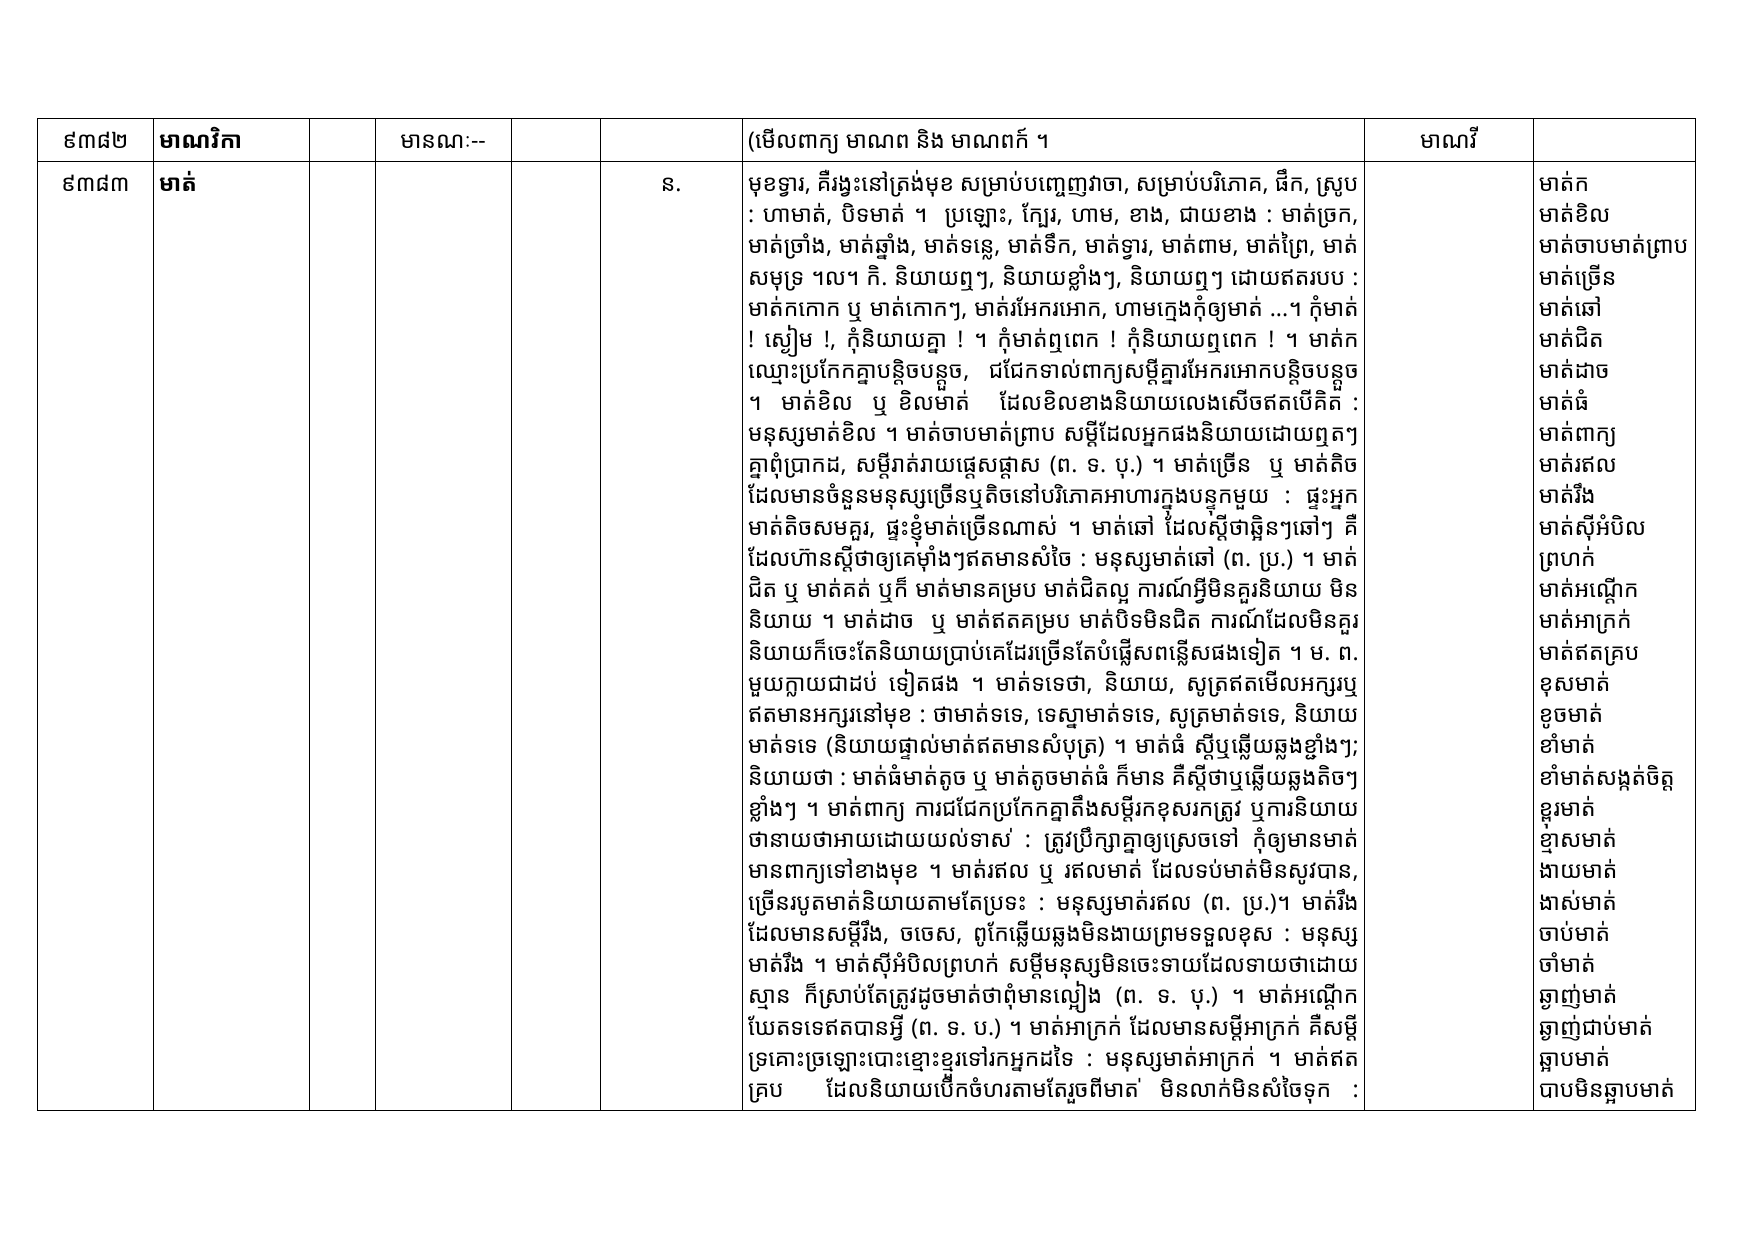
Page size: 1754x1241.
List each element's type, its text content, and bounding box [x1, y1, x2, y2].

table_cell [376, 162, 511, 1110]
table_cell មាត់​ក មាត់​ខិល មាត់​ចាប​មាត់​ព្រាប មាត់​ច្រើន មាត់​ឆៅ មាត់​ជិត មាត់​ដាច មាត់​ធំ មាត់​ពាក្យ មាត់​រឥល មាត់​រឹង មាត់​ស៊ី​អំបិល​ព្រហក់ មាត់​អណ្ដើក មាត់​អាក្រក់ មាត់​ឥត​គ្រប ខុស​មាត់ ខូច​មាត់ ខាំ​មាត់ ខាំ​មាត់​សង្កត់​ចិត្ត ខ្ពុរ​មាត់ ខ្មាស​មាត់ ងាយ​មាត់ ងាស់​មាត់ ចាប់​មាត់ ចាំ​មាត់ ឆ្ងាញ់​មាត់ ឆ្ងាញ់​ជាប់​មាត់ ឆ្អាប​មាត់ បាប​មិន​ឆ្អាប​មាត់ [1534, 162, 1695, 1110]
table_cell មាណវី [1365, 119, 1533, 161]
table_cell ៩៣៨២ [38, 119, 153, 161]
table_cell [1534, 119, 1695, 161]
table_cell [512, 119, 600, 161]
table_cell [512, 162, 600, 1110]
table_cell [1365, 162, 1533, 1110]
table_cell ន. [601, 162, 742, 1110]
table_cell មានណៈ-- [376, 119, 511, 161]
table_cell មុខ​ទ្វារ, គឺ​រង្វះ​នៅ​ត្រង់​មុខ សម្រាប់​បញ្ចេញ​វាចា, សម្រាប់​បរិភោគ, ផឹក, ស្រូប : ហា​មាត់, បិទ​មាត់ ។ ប្រឡោះ, ក្បែរ, ហាម, ខាង, ជាយ​ខាង : មាត់​ច្រក, មាត់​ច្រាំង, មាត់​ឆ្នាំង, មាត់​ទន្លេ, មាត់​ទឹក, មាត់​ទ្វារ, មាត់​ពាម, មាត់​ព្រៃ, មាត់​សមុទ្រ ។ល។ កិ. និយាយ​ឮ​ៗ, និយាយ​ខ្លាំង​ៗ, និយាយ​ឮ​ៗ ដោយ​ឥត​របប : មាត់​កកោក ឬ មាត់​កោក​ៗ, មាត់​រអែករអោក, ហាម​ក្មេង​កុំ​ឲ្យ​មាត់ ...។ កុំ​មាត់ ! ស្ងៀម !, កុំ​និយាយ​គ្នា ! ។ កុំ​មាត់​ឮ​ពេក ! កុំ​និយាយ​ឮ​ពេក ! ។ មាត់​ក ឈ្មោះ​ប្រកែក​គ្នា​បន្តិច​បន្តួច, ជជែក​ទាល់​ពាក្យ​សម្ដី​គ្នា​រអែករអោក​បន្តិចបន្តួច ។ មាត់​ខិល ឬ ខិល​មាត់ ដែល​ខិល​ខាង​និយាយ​លេង​សើច​ឥត​បើ​គិត : មនុស្ស​មាត់​ខិល ។ មាត់​ចាប​មាត់​ព្រាប សម្ដី​ដែល​អ្នក​ផង​និយាយ​ដោយ​ឮ​ត​ៗ​គ្នា​ពុំ​ប្រាកដ, សម្ដី​រាត់រាយ​ផ្ដេសផ្ដាស (ព. ទ. បុ.) ។ មាត់​ច្រើន ឬ មាត់​តិច ដែល​មាន​ចំនួន​មនុស្ស​ច្រើន​ឬ​តិច​នៅ​បរិភោគ​អាហារ​ក្នុង​បន្ទុក​មួយ : ផ្ទះ​អ្នក​មាត់​តិច​សម​គួរ, ផ្ទះ​ខ្ញុំ​មាត់​ច្រើន​ណាស់ ។ មាត់​ឆៅ ដែល​ស្ដី​ថា​ឆ្អិន​ៗ​ឆៅ​ៗ គឺ​ដែល​ហ៊ាន​ស្ដី​ថា​ឲ្យ​គេ​ម៉ាំង​ៗ​ឥត​មាន​សំចៃ : មនុស្ស​មាត់​ឆៅ (ព. ប្រ.) ។ មាត់​ជិត ឬ មាត់​គត់ ឬ​ក៏ មាត់​មាន​គម្រប មាត់​ជិត​ល្អ ការណ៍​អ្វី​មិន​គួរ​និយាយ មិន​និយាយ ។ មាត់​ដាច ឬ មាត់​ឥត​គម្រប មាត់​បិទ​មិន​ជិត ការណ៍​ដែល​មិន​គួរ​និយាយ​ក៏​ចេះ​តែ​និយាយ​ប្រាប់​គេ​ដែរ​ច្រើន​តែ​បំផ្លើស​ពន្លើស​ផង​ទៀត ។ ម. ព. មួយ​ក្លាយ​ជា​ដប់ ទៀត​ផង ។ មាត់​ទទេ​ថា, និយាយ, សូត្រ​ឥត​មើល​អក្សរ​ឬ​ឥត​មាន​អក្សរ​នៅ​មុខ : ថា​មាត់​ទទេ, ទេស្នា​មាត់​ទទេ, សូត្រ​មាត់​ទទេ, និយាយ​មាត់​ទទេ (និយាយ​ផ្ទាល់​មាត់​ឥត​មាន​សំបុត្រ) ។ មាត់​ធំ ស្ដី​ឬ​ឆ្លើយ​ឆ្លង​ខ្ជាំង​ៗ; និយាយ​ថា : មាត់​ធំ​មាត់​តូច ឬ មាត់​តូច​មាត់​ធំ ក៏​មាន គឺ​ស្ដី​ថា​ឬ​ឆ្លើយ​ឆ្លង​តិច​ៗ​ខ្លាំង​ៗ ។ មាត់​ពាក្យ ការ​ជជែក​ប្រកែក​គ្នា​តឹង​សម្ដី​រក​ខុស​រក​ត្រូវ ឬ​ការ​និយាយ​ថា​នាយ​ថា​អាយ​ដោយ​យល់​ទាស់ : ត្រូវ​ប្រឹក្សា​គ្នា​ឲ្យ​ស្រេច​ទៅ កុំ​ឲ្យ​មាន​មាត់​មាន​ពាក្យ​ទៅ​ខាង​មុខ ។ មាត់​រឥល ឬ រឥល​មាត់ ដែល​ទប់​មាត់​មិន​សូវ​បាន, ច្រើន​របូត​មាត់​និយាយ​តាម​តែ​ប្រទះ : មនុស្ស​មាត់​រឥល (ព. ប្រ.)។ មាត់​រឹង ដែល​មាន​សម្ដី​រឹង, ចចេស, ពូកែ​ឆ្លើយ​ឆ្លង​មិន​ងាយ​ព្រម​ទទួល​ខុស : មនុស្ស​មាត់​រឹង ។ មាត់​ស៊ី​អំបិល​ព្រហក់ សម្ដី​មនុស្ស​មិន​ចេះ​ទាយ​ដែល​ទាយ​ថា​ដោយ​ស្មាន ក៏​ស្រាប់​តែ​ត្រូវ​ដូច​មាត់​ថា​ពុំ​មាន​ល្អៀង (ព. ទ. បុ.) ។ មាត់​អណ្ដើក ឃែត​ទទេ​ឥត​បាន​អ្វី (ព. ទ. ប.) ។ មាត់​អាក្រក់ ដែល​មាន​សម្ដី​អាក្រក់ គឺ​សម្ដី​ទ្រគោះ​ច្រឡោះ​បោះ​ខ្មោះ​ខ្មួរ​ទៅ​រក​អ្នក​ដទៃ : មនុស្ស​មាត់​អាក្រក់ ។ មាត់​ឥត​គ្រប ដែល​និយាយ​បើក​ចំហរ​តាម​តែ​រួច​ពី​មាត់ មិន​លាក់​មិន​សំចៃ​ទុក : មនុស្ស​មាត់​ឥត​គ្រប (ព. ប្រ.) ។ ខុស​មាត់ និយាយ​ស្ដី​ឲ្យ​ខុស​ត្រណម​ឬ​ខុស​ពី​ពាក្យ​ប្ដេជ្ញា ។ ខូច​មាត់ ដែល​ខូច​ខាង​ការ​ស្ដី​ថា​ឲ្យ​គេ​ឥត​បើ​គិត : មនុស្ស​ខូច​មាត់ ។ ខាំ​មាត់ ខាំ​បបូរ​មាត់​ផ្អឹប​ជិត ។ ព. ប្រ. ដែល​ទន់​ឬ​ជ្រាយ​ហើយ​បែរ​ជា​ហាប់​ណែន​គាំង : ដី​ហាប់​ខាំ​មាត់, ម្សៅ​ខាំ​មាត់ ។ ខាំ​មាត់​សង្កត់​ចិត្ត, ខាំ​មាត់​ទប់​កំហឹង, ខាំ​មាត់​សង្កត់​មិន​ឲ្យ​សេចក្ដី​ក្រោធ​ស្ទុះ​ឡើង​បាន : ខំ​ប្រឹង​ខាំ​មាត់​សង្កត់​ចិត្ត ។ ខ្ពុរ​មាត់ បៀម​ទឹក​អង្រង់​គ្រលុក​ៗ ក្នុង​មាត់ (ម. ព. ខ្ពុរ ផង) ។ ខ្មាស​មាត់ ឬ​អៀន​មាត់ ញញើត​មិន​ហ៊ាន​បញ្ចេញ​វាចា​ព្រោះ​នឹក​ខ្មាស​អៀន ឬ​បញ្ចេញ​វាចា​រួច​ទៅ​ហើយ ក៏​នឹក​ខ្មាស​អៀន​ជា​ខាង​ក្រោយ ។ ងាយ​មាត់ ដែល​ងាយ​ស្ដី​ឲ្យ​គេ, ដែល​ងាយ​ថា​ឥត​បើ​គិត​ពី​ខុស​ពី​ត្រូវ : មនុស្ស​ងាយ​មាត់ ។ ងាស់​មាត់ ងាស់​សម្ដី, គាំង​រឹង​មាត់​ថា​មិន​កើត ។ ចាប់​មាត់ ដែល​មាន​រស​ឆ្ងាញ់​ពិសា​ត្រូវ​មាត់, ដែល​ឆ្ងាញ់​ឆ្អិត : អាហារ​មិន​ចាប់​មាត់, ឆ្ងាញ់​ចាប់​មាត់ ។ ចាំ​មាត់ ចាំ​ថា​មាត់​ទទេ​បាន​មិន​បាច់​មើល​អក្សរ : ទន្ទេញ​ចាំ​មាត់, ចាំ​មាត់​សូត្រ​បាន ។ ឆ្ងាញ់​មាត់ ដឹង​រស​ឆ្ងាញ់ ឬ​ទទួល​រស​ឆ្ងាញ់​ដោយ​មាត់ ។ ឆ្ងាញ់​ជាប់​មាត់ ឆ្ងាញ់​ឆ្អិត​ជាប់​ចិត្ត​មិន​ចង់​លែង​បរិភោគ ។ ឆ្អាប​មាត់ មាត់​ដែល​ធុំ​ក្លិន​ឆ្អាប, ក្លិន​ឆ្អាប​ដែល​មាន​នៅ​មាត់ ។ បាប​មិន​ឆ្អាប​មាត់ ធ្វើ​គេ​ឲ្យ​វិនាស​ហើយ​ខ្លួន​ឥត​បាន​ទ្រព្យ​ធន​ឬ​ប្រយោជន៍​អ្វី​តិចតួច​ឡើយ បាន​តែ​បាប (ព. ទ. បុ.) ។ ជាន់​មាត់ មក​ឋិត​ត្រង់​មាត់​នាំ​មាត់​ឲ្យ​ថា : ដូច​ជា​មាន​ទេវតា​មក​ជាន់​មាត់​ឲ្យ​ថា (ព. ប្រ.) ។ ជាប់​មាត់ កំពុង​ជាប់​និយាយ​មិន​ទាន់​អស់​មិន​ទាន់​ហើយ : កំពុង​និយាយ​ជាប់​មាត់ ។ ជូរ​មាត់ មាន​ក្លិន​ជូរ​ក្នុង​មាត់ ។ ជ្រលួស​មាត់ ជ្រលួស​ពាក្យ​សម្ដី ។ ជ្រុល​មាត់ ជ្រុល​សម្ដី ។ ជ្រេញ​មាត់ ទ្រាន់​មាត់​មិន​ចង់​និយាយ​ពី​ដំណើរ​នុះ​ទៀត ព្រោះ​បាន​និយាយ​ច្រើន​ដង​ហើយ​មិន​កើត​ការ (ព. ប្រ.) ។ ឈ្លេម​មាត់ មាន​រស​ឈ្លេម​ក្នុង​មាត់ ។ ញញើត​មាត់ ញញើត​មិន​ហ៊ាន​ហើប​មាត់​និយាយ​ព្រោះ​ខ្លាច​អំណាច​ឬ​ខ្លាច​ចិត្ត ។ ញ័រ​មាត់ ញ័រ​ញាក់​មាត់​ព្រោះ​ខឹង​ខ្លាំង​ឬ​ព្រោះ​ខ្លាច​ខ្លាំង : ខឹង​ញ័រ​មាត់, និយាយ​ញ័រ​មាត់ ។ ញ័រ​មាត់​ញ័រ​ក​ ញ័រ​ទាំង​មាត់​ញ័រ​ទាំង​ក ។ ញាប់​មាត់ បញ្ចេញ​វាចា​យ៉ាង​ញាប់ : និយាយ​ញាប់​មាត់; ជេរ​ញាប់​មាត់​ស្អេក ។ តម​មាត់ តម​ឬ​ប្រកាន់​មិន​ស្ដី​រក​គ្នា (ម. ព. តម ផង) ។ ត្រី​មាត់ ត្រី​បង្ហើប​មាត់​ឡើង​ពី​ក្នុង​ទឹក​មាន​លាន់​ឮ​សូរ​ផង ។ ត្រូវ​មាត់ ដែល​មាន​រស​ឆ្ងាញ់​គាប់​នឹង​មាត់, ចាប់​មាត់ : អាហារ​ត្រូវ​មាត់ ។ ត្រូវ​គេ​ស្ដី​ថា​ឲ្យ, ត្រូវ​គេ​បន្ទោស : ទាល់​តែ​ត្រូវ​មាត់​មួយ​ម៉ាត់​ពីរ​ទៅ​ទើប​ស្ងៀម​ឈឹង ។ ត្រូវ​មាត់​គ្នា, ត្រូវ​មាត់​ត្រូវ​ក​គ្នា ឬ ត្រូវ​មាត់​ត្រូវ​ពាក្យ​គ្នា​ ដែល​និយាយ​ត្រូវ​ពាក្យ​សម្ដី​គ្នា យល់​ឃើញ​ជាមួយ​គ្នា, មាន​គំនិត​ត្រូវ​គ្នា ។ ថ្នឹក​មាត់ ស៊ាំ​មាត់, រត់​មាត់ ។ ទក់​មាត់ ថ្នឹក​មាត់ (ព. ប្រ.) ។ ទន់​មាត់ ងាយ​ថា មិន​ទើស​ទាក់, មិន​រអាក់​រអួល, មិន​ទាស់​មាត់ ។ ទប់​មាត់ ឃាត​មាត់ គឺ​រៀប​នឹង​និយាយ​តែ​ទប់​ទាន់​មិន​ចេញ​ថា ។ ទាល់​មាត់ ទើស​ទាល់​រក​និយាយ​មិន​កើត​ព្រោះ​ខ្លាច​ចិត្ត​​ឬ​ព្រោះ​យោគ​យល់ ។ ទាស់​មាត់ ទាស់​ខ្យល់​សម្ដី​ថា​ពុំ​ច្បាស់​លាស់ ។ ទាស់​មាត់​ទាស់​ពាក្យ​គ្នា ឈ្លោះ​ប្រកែក​ដោយ​ទាស់​សម្ដី​គ្នា ។ ទុក​មាត់​ពុំ​ស្ងៀម ឬ នៅ​មាត់​ពុំ​ស្ងៀម ទប់​មាត់​ឲ្យ​នៅ​ស្ងៀម​ខាន​និយាយ​ពុំ​បាន ។ ទើស​មាត់ ឬ ទើស​មាត់​ទើស​ក ស្ដី​ថា​មិន​កើត​ព្រោះ​ទើស​នាយ​ទើស​អាយ (ព. ប្រ.) ទំនេរ​មាត់ មាត់​នៅ​ស្ងៀម​មិន​បញ្ចេញ​វាចា, ស្ងៀម​មាត់ ។ ធុំ​មាត់ ធុំ​ក្លិន​អាក្រក់​ពី​មាត់ ។ ធ្ងន់​មាត់ ស្ដី​ថា​ឲ្យ​ធ្ងន់​ៗ​ខ្លាំង​ៗ ឬ​និយាយ​ច្រើន​ដង ។ ធ្លាប់​មាត់ ថ្នឹក​មាត់, ថា​តាម​ទម្លាប់​ដែល​ថ្នឹក ។ នឿយ​មាត់ រួយ​មាត់​ឬ​លំបាក​មាត់ ព្រោះ​និយាយ​ច្រើន ។ នាំ​មាត់ បណ្ដាល​ឲ្យ​ចេញ​មាត់​ថា​ទៅ​លើ​ពាក្យ​ផ្សេង​ៗ, បណ្ដាល​ឲ្យ​និយាយ​ទៅ​លើ​ដំណើរ​ផ្សេង​ៗ​ដោយ​ឥត​មាន​បំណង ។ បាក់​មាត់ ស៊ប់​មាត់, ស៊ាំ​មាត់, រត់​មាត់ (ព. ប្រ.) ។ បាត់​មាត់ ឬ បាត់​មាត់​បាត់​ក ស្ងៀម​ឈឹង​លែង​ហើប​ហា​ចេញ​ស្ដី ។ ស្វៀម​ស្ដូក​ស្ដឹង ដោយ​មាន​ជំងឺ​ដាប​ខ្លាំង ឬ​ដោយ​មាន​ជំងឺ​គ្រុន​សន្ធំ ។ បាត់​មាត់ ! ស្ងៀម ! ឬ ស្ងៀម​ទៅ ! (ពាក្យ​សម្រាប់​គំរាម​កូន​ក្មេង​ឲ្យ​ស្ងៀម​លែង​យំ) ។ បាន​មាត់​បាន​ក ឬ បាន​មាត់​បាន​ពាក្យ ដែល​ចេះ​សម្ដី​ថ្វី​មាត់​ថា​នេះ​ថា​នោះ សម្រួល​កិច្ចការ​ឲ្យ​ងាយ​ធ្វើ​ងាយ​កើត​ ឬ​ដែល​មាន​ពាក្យ​សម្ដី​រួស​រ៉ាវ​រាក់ទាក់ ។ បាន​តែ​មាត់ បាន​តែ​ខាង​ថា ប៉ុន្តែ​យក​ជា​ការ​ពុំ​កើត ។ បិទ​មាត់, បិទ​មាត់​បិទ​ក ឬ បំបិទ​មាត់ និយាយ​បំភ័យ ឬ​សូកប៉ាន់​ឲ្យ​ព្រម​ស្ងៀម​ស្ងាត់​លែង​បង្ហើប​ពី​ដំណើរ​នោះ​ត​ទៅ (ព. ប្រ.) ។ បិទ​មាត់​ត្រឡប់​ភ្នែក កំហែង​គំរាម​បន្លំ​បំបិទ​មាត់ ឬ​សូកប៉ាន់​នាយ​អាយ​បំបិទ​ដំណើរ​អាក្រក់​មិន​ឲ្យ​លេច​ឮ​ឡើង​បាន​ហាក់​ដូច​គេ​បិទ​មាត់​បិទ​ភ្នែក​បុគ្គល​ដែល​ទើប​ផុត​រលត់ (ព. ទ. បុ.) ។ បូញ​មាត់, បូញ​មាត់​បត់​ដៃ (ម. ព. បូញ) ។ បំបាត់​មាត់ ឬ បំបិទ​មាត់ ដូច​គ្នា​នឹង បិទ​មាត់ ឬ បិទ​មាត់​បិទ​ក ដែរ ។ ផ្ទាល់​មាត់ ផ្ទាល់​មាត់​និង​មាត់ : និយាយ​ផ្ទាល់​មាត់ (ម. ព. ផ្ទាល់ ផង) ។ ផ្អែម​មាត់ (ម. ព. ផ្អែម) ។ ពុល​មាត់ ដែល​និយាយ​បែក​សា​មិន​ឈប់​មាត់ ឬ​ដែល​និយាយ​ច្រើន​ដល់​បែក​ពពុះ​មាត់ : និយាយ​ពុល​មាត់, ស្ដី​ថា​ឲ្យ​ពុល​មាត់ (ព.ប្រ.) ។ ពេញ​មាត់, ស៊ប់​មាត់, មិន​ញញើត​មាត់ : ស្ដី​ថា​ពេញ​មាត់ ។ ពេប​មាត់​ឲ្យ ឬ ពេប​មាត់​ពេប​ក ពេប​មាត់​ឲ្យ​ដោយ​រិះ​គន់ ឬ​ដោយ​ចំអក​ឡក​ឲ្យ ព្រោះ​មើល​ងាយ ។ ភ្លាត់​មាត់ ជ្រលួស​ឬ​របូត​សម្ដី​ដោយ​ភ្លាត់​ភ្លាំង ឬ​ក៏​លាន់​មាត់​ដោយ​ភ្លាត់ ។ មូល​មាត់​គ្នា មូល​ពាក្យ​សម្ដី​គ្នា, និយាយ​ត្រូវ​មាត់​ត្រូវ​ពាក្យ​ហើយ​ព្រម​ព្រៀង​គ្នា ។ យក​មាត់​យក​ពាក្យ ព្រម​យក​តាម​ពាក្យ​សម្ដី, ជឿ​ស្ដាប់​យក​តាម​ពាក្យ​សម្ដី ។ យន់​មាត់ រួយ​មាត់​ឬ​នឿយ​មាត់ ព្រោះ​និយាយ​ច្រើន​ហួស​កម្លាំង ។ យឺត​មាត់ ឬ យឺត​មាត់​យឺត​ក ដែល​យឺត​ក្រ​ស្ដី​និយាយ ឬ​ដែល​និយាយ​យឺត​ៗ​រង្វើល​ៗ​បាត់​ម្ដង​ៗ ។ រត់​មាត់ ដែល​ចាំ​ស្ទាត់​អាច​ថា​រួសរាន់​បាន​ឥត​ទាក់ (ហាក់​ដូច​គេ​រត់) : ទន្ទេញ​ចាំ​រត់​មាត់ (ព. ប្រ.) ។ របូត​មាត់ ចេញ​សម្ដី​ជ្រុល​ថា​ទៅ​ដោយ​ឥត​បើ​គិត ដូច​ជា​របូត​ពី​មាត់ (ព. ប្រ.)។ រពឹស​មាត់ ហៃ​បញ្ចេញ​វាចា​មិន​សូវ​ស្ងៀម​មាត់, ទុក​មាត់​មិន​ស្ងៀម (ព. ប្រ.) ។ រមាស់​មាត់ ឬ រហ័ស​មាត់​រហ័ស​ក ឆាប់​និយាយ​ឆាប់​ស្ដី​មិន​ដំអក់​ឬ​ដែល​មាន​វាចា​រួសរាន់​ទាន់​ការ ។ រឹង​មាត់ ងាស់​មាត់ ។ រួយ​មាត់ នឿយ​មាត់​ព្រោះ​និយាយ​ឬ​ថា​ដដែល​ៗ ។ រួស​មាត់ ឬ រួស​មាត់​រួស​ក រហ័ស​មាត់​រួសរ៉ាវ​មិន​ឆ្មើង​កន្ទ្រើង ។ លាន់​មាត់ លាន់​ចេញ​វាចា​ដោយ​ដំណើរ​ប្លែក​ចិត្ត ។ ល្មម​មាត់ ដែល​ចេះ​តែ​ល្មម​នឹង​មាត់ ចង់​ថា​អ្វី​ក៏​ថា​តាម​ចិត្ត​ឥត​មាន​គិត​ពី​ខុស​ត្រូវ : មនុស្ស​ល្មម​មាត់ ។ ល្មម​មាត់​ឈ្លានពាន ដែល​ចេះ​តែ​ល្មម​មាត់​ស្ដី​ថា​ឥត​ក្រែង​រអែង​ច្បាប់ (ព. កា.) : ទឹក​បាក់​ទៅ​ទាប បុណ្យ​បាត់​ដ្បិត​បាប លាភ​បាត់​ដ្បិត​ឃោរ ទឹក​ថ្លា​ដ្បិត​រលក ពុំ​យល់​ស្រមោល ទោស​កើត​ដ្បិត​ពោល ល្មម​មាត់​ឈ្លានពាន ។ (សាស្ត្រា​ច្បាប់ រាជ​នេតិ ជា​ព្រះ​និពន្ធ​នៃ​ព្រះ​រាជ​សម្ភារ) ។ វក់​មាត់ បញ្ចេញ​វាចា​ប៉ប៉ាច់​ប៉ប៉ោច​ឥត​ស្រាក, ថា​មិន​ឈប់​មាត់ ។ ស៊ប់​មាត់ ស្និទ្ធ​មាត់, មិន​ញញើត​មាត់ ។ សាប​មាត់ ភ្នក​នឹក​ចង់​បរិភោគ​មមៃ; ភ្នក​នឹក​មមៃ​ចង់​បរិភោគ​អាហារ​មាន​រស​ប្រៃ​ឬ​ជូរ (ច្រើន​តែ​មនុស្ស​ដែល​ទើប​នឹង​ងើប​ពី​ឈឺ) ។ ស៊ុន​មាត់ ជ្រុល​មាត់, ជ្រុល​សម្ដី, លង់​សម្ដី ។ ស៊ាំ​មាត់ ថ្នឹក​មាត់ ។ ស្ងាត់​មាត់ ស្ងាត់​មិន​មាន​សូរ​សម្ដី ។ ស្ងៀម​មាត់ នៅ​ស្ងៀម​មិន​បញ្ចេញ​វាចា ។ ស្លាប់​ព្រោះ​មាត់ ព្រោះ​តែ​មាត់​រឥល​ប៉ប្លូច​ក៏​ខូច​វិនាស​ដល់​ស្លាប់​ខ្លួន ដូច​ពួក​ត្រី​កំភ្លាញ​លាញ​ព្រោះ​តែ​មាត់​កក្អិច​ដូច​បាយ​ពុះ មនុស្ស​គេ​ជញ្ជាត់​យក​មក​ធ្វើ​ជា​អាហារ ។ ព. កា. ថា : កំភ្លាញ​ស្លាប់​ព្រោះ​មាត់ គេ​ជញ្ជាត់ អស់​រលីង ពុំនោះ​ដូច​សត្វ​ហ៊ីង និង​កង្កែប​បែប​គ្នា​ដែរ ។ ស្អុយ​មាត់ ធុំ​មាត់​ស្អុយ​ពី​ក្នុង​មាត់ ។ អស់​ពី​មាត់ ដែល​និយាយ​លះ, អស់​អាថ៌​សេចក្ដី : និយាយ​មិន​អស់​ពី​មាត់ ។ ឮ​មាត់ ឮ​សូរ​បញ្ចេញ​វាចា ។ ឮ​មាត់​ឮ​ក ឮ​សូរ​ឈ្លោះ​ទាស់ទែង​គ្នា​រអែករអោក​បន្តិចបន្តួច ។ ឮ​មាត់​ឮ​ពាក្យ ឮ​សូរ​សម្ដី​រិះ​គន់​បន្ទោស​ឬ​និយាយ​ដើម, ត្មះ​តិះដៀល ។ល។ [743, 162, 1364, 1110]
table_cell ៩៣៨៣ [38, 162, 153, 1110]
table_cell មាត់ [154, 162, 309, 1110]
table_cell មាណវិកា [154, 119, 309, 161]
table_cell (មើល​ពាក្យ មាណព និង មាណពក៍ ។ [743, 119, 1364, 161]
table_cell [601, 119, 742, 161]
table_cell [310, 162, 375, 1110]
table_cell [310, 119, 375, 161]
